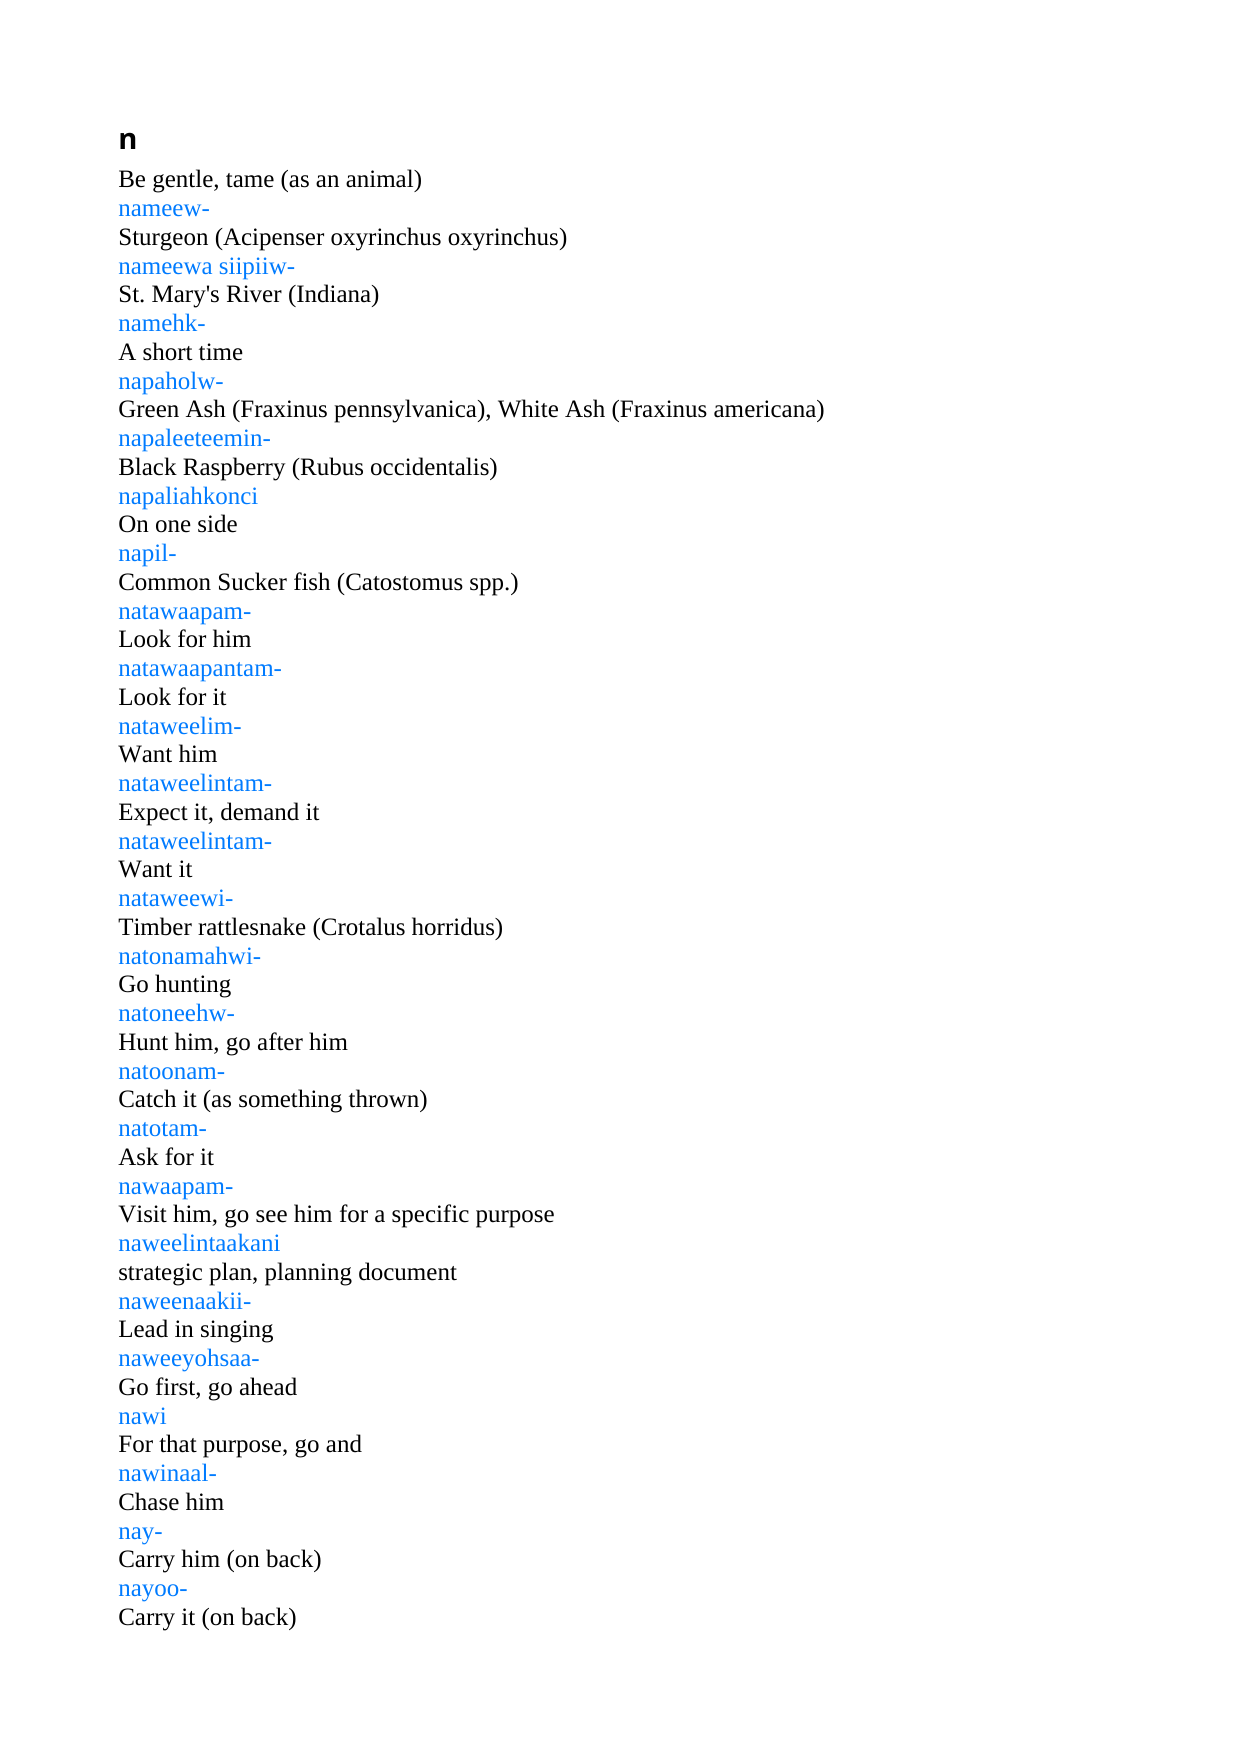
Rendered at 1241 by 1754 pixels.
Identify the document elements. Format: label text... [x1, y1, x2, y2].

table_cell napil- Common Sucker fish (Catostomus spp.) [118, 538, 842, 596]
table_cell naweelintaakani strategic plan, planning document [118, 1228, 842, 1286]
table_cell natawaapam- Look for him [118, 596, 842, 653]
table_cell napaliahkonci On one side [118, 481, 842, 538]
table_cell namehk- A short time [118, 308, 842, 366]
table_cell natoonam- Catch it (as something thrown) [118, 1056, 842, 1113]
table_cell napaholw- Green Ash (Fraxinus pennsylvanica), White Ash (Fraxinus americana) [118, 366, 842, 423]
table_cell nataweelintam- Want it [118, 826, 842, 883]
table_cell natawaapantam- Look for it [118, 653, 842, 711]
table_cell natonamahwi- Go hunting [118, 941, 842, 998]
table_cell nawinaal- Chase him [118, 1458, 842, 1516]
table_cell natoneehw- Hunt him, go after him [118, 998, 842, 1056]
table_cell napaleeteemin- Black Raspberry (Rubus occidentalis) [118, 423, 842, 481]
table_cell Be gentle, tame (as an animal) [118, 165, 842, 193]
table_cell naweenaakii- Lead in singing [118, 1286, 842, 1343]
table_cell nataweewi- Timber rattlesnake (Crotalus horridus) [118, 883, 842, 941]
table_cell nawi For that purpose, go and [118, 1401, 842, 1458]
table_cell naweeyohsaa- Go first, go ahead [118, 1343, 842, 1401]
table_cell nay- Carry him (on back) [118, 1516, 842, 1573]
table_cell nataweelintam- Expect it, demand it [118, 768, 842, 826]
table_cell nawaapam- Visit him, go see him for a specific purpose [118, 1171, 842, 1228]
table_cell nayoo- Carry it (on back) [118, 1573, 842, 1631]
table_cell nataweelim- Want him [118, 711, 842, 768]
table_cell nameew- Sturgeon (Acipenser oxyrinchus oxyrinchus) [118, 193, 842, 251]
table_header n [118, 118, 842, 164]
table_cell natotam- Ask for it [118, 1113, 842, 1171]
table_cell nameewa siipiiw- St. Mary's River (Indiana) [118, 251, 842, 308]
